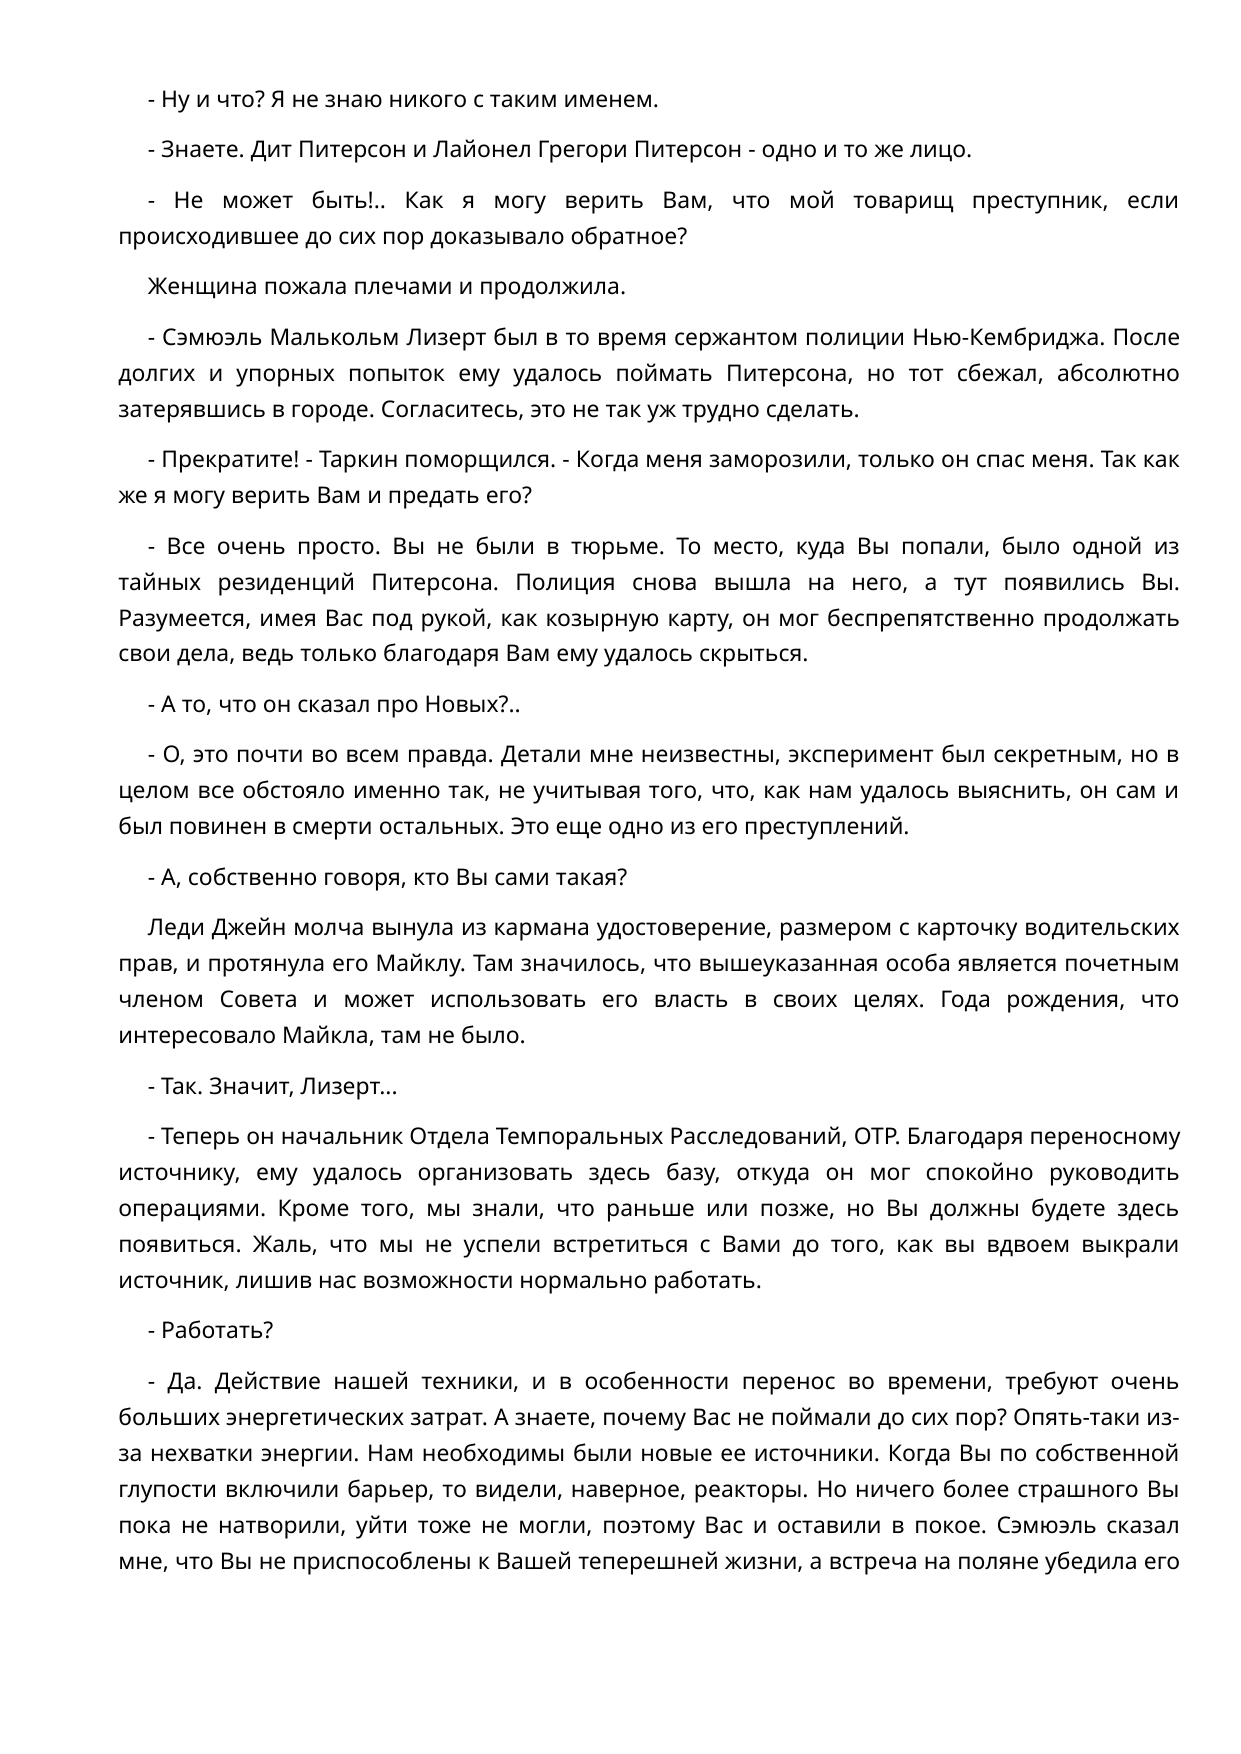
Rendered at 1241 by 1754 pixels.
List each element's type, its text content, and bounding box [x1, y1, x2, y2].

text - А то, что он сказал про Новых?.. [118, 688, 1181, 719]
text - Прекратите! - Таркин поморщился. - Когда меня заморозили, только он спас меня. Так как же я могу верить Вам и предать его? [118, 443, 1181, 510]
text - Сэмюэль Малькольм Лизерт был в то время сержантом полиции Нью-Кембриджа. После долгих и упорных попыток ему удалось поймать Питерсона, но тот сбежал, абсолютно затерявшись в городе. Согласитесь, это не так уж трудно сделать. [118, 321, 1181, 424]
text - Теперь он начальник Отдела Темпоральных Расследований, ОТР. Благодаря переносному источнику, ему удалось организовать здесь базу, откуда он мог спокойно руководить операциями. Кроме того, мы знали, что раньше или позже, но Вы должны будете здесь появиться. Жаль, что мы не успели встретиться с Вами до того, как вы вдвоем выкрали источник, лишив нас возможности нормально работать. [118, 1120, 1181, 1295]
text - Работать? [118, 1314, 1181, 1346]
text - Не может быть!.. Как я могу верить Вам, что мой товарищ преступник, если происходившее до сих пор доказывало обратное? [118, 184, 1181, 251]
text - О, это почти во всем правда. Детали мне неизвестны, эксперимент был секретным, но в целом все обстояло именно так, не учитывая того, что, как нам удалось выяснить, он сам и был повинен в смерти остальных. Это еще одно из его преступлений. [118, 738, 1181, 842]
text - А, собственно говоря, кто Вы сами такая? [118, 861, 1181, 892]
text - Да. Действие нашей техники, и в особенности перенос во времени, требуют очень больших энергетических затрат. А знаете, почему Вас не поймали до сих пор? Опять-таки из-за нехватки энергии. Нам необходимы были новые ее источники. Когда Вы по собственной глупости включили барьер, то видели, наверное, реакторы. Но ничего более страшного Вы пока не натворили, уйти тоже не могли, поэтому Вас и оставили в покое. Сэмюэль сказал мне, что Вы не приспособлены к Вашей теперешней жизни, а встреча на поляне убедила его [118, 1365, 1181, 1576]
text - Все очень просто. Вы не были в тюрьме. То место, куда Вы попали, было одной из тайных резиденций Питерсона. Полиция снова вышла на него, а тут появились Вы. Разумеется, имея Вас под рукой, как козырную карту, он мог беспрепятственно продолжать свои дела, ведь только благодаря Вам ему удалось скрыться. [118, 529, 1181, 669]
text - Ну и что? Я не знаю никого с таким именем. [118, 83, 1181, 114]
text Леди Джейн молча вынула из кармана удостоверение, размером с карточку водительских прав, и протянула его Майклу. Там значилось, что вышеуказанная особа является почетным членом Совета и может использовать его власть в своих целях. Года рождения, что интересовало Майкла, там не было. [118, 911, 1181, 1050]
text Женщина пожала плечами и продолжила. [118, 270, 1181, 301]
text - Знаете. Дит Питерсон и Лайонел Грегори Питерсон - одно и то же лицо. [118, 133, 1181, 164]
text - Так. Значит, Лизерт... [118, 1070, 1181, 1101]
